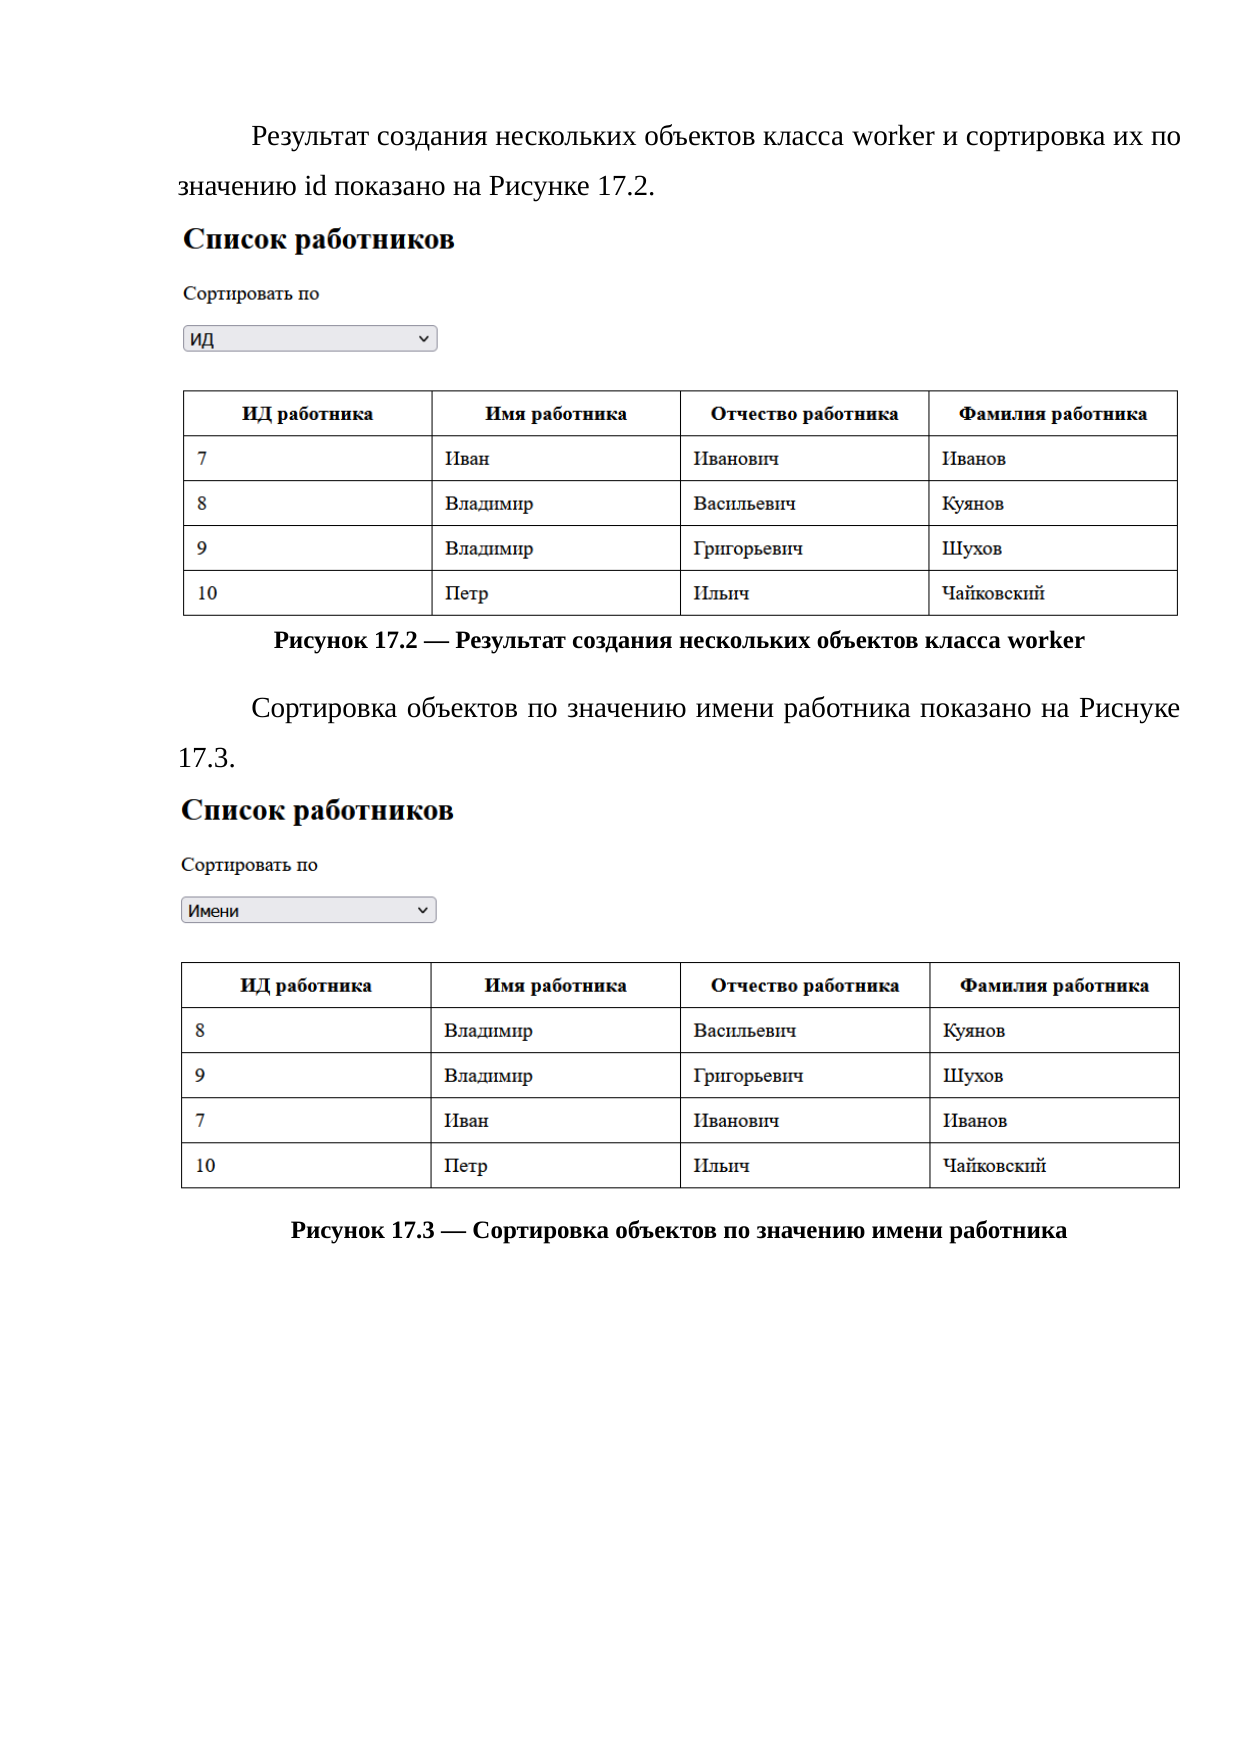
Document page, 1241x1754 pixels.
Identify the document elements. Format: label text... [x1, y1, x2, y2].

text Рисунок 17.2 — Результат создания нескольких объектов класса worker [177, 626, 1181, 654]
text Рисунок 17.3 — Сортировка объектов по значению имени работника [177, 1216, 1181, 1244]
text Сортировка объектов по значению имени работника показано на Риснуке 17.3. [177, 690, 1181, 773]
text Результат создания нескольких объектов класса worker и сортировка их по значению id показано на Рисунке 17.2. [177, 118, 1181, 202]
picture [177, 790, 1182, 1216]
picture [177, 218, 1182, 626]
